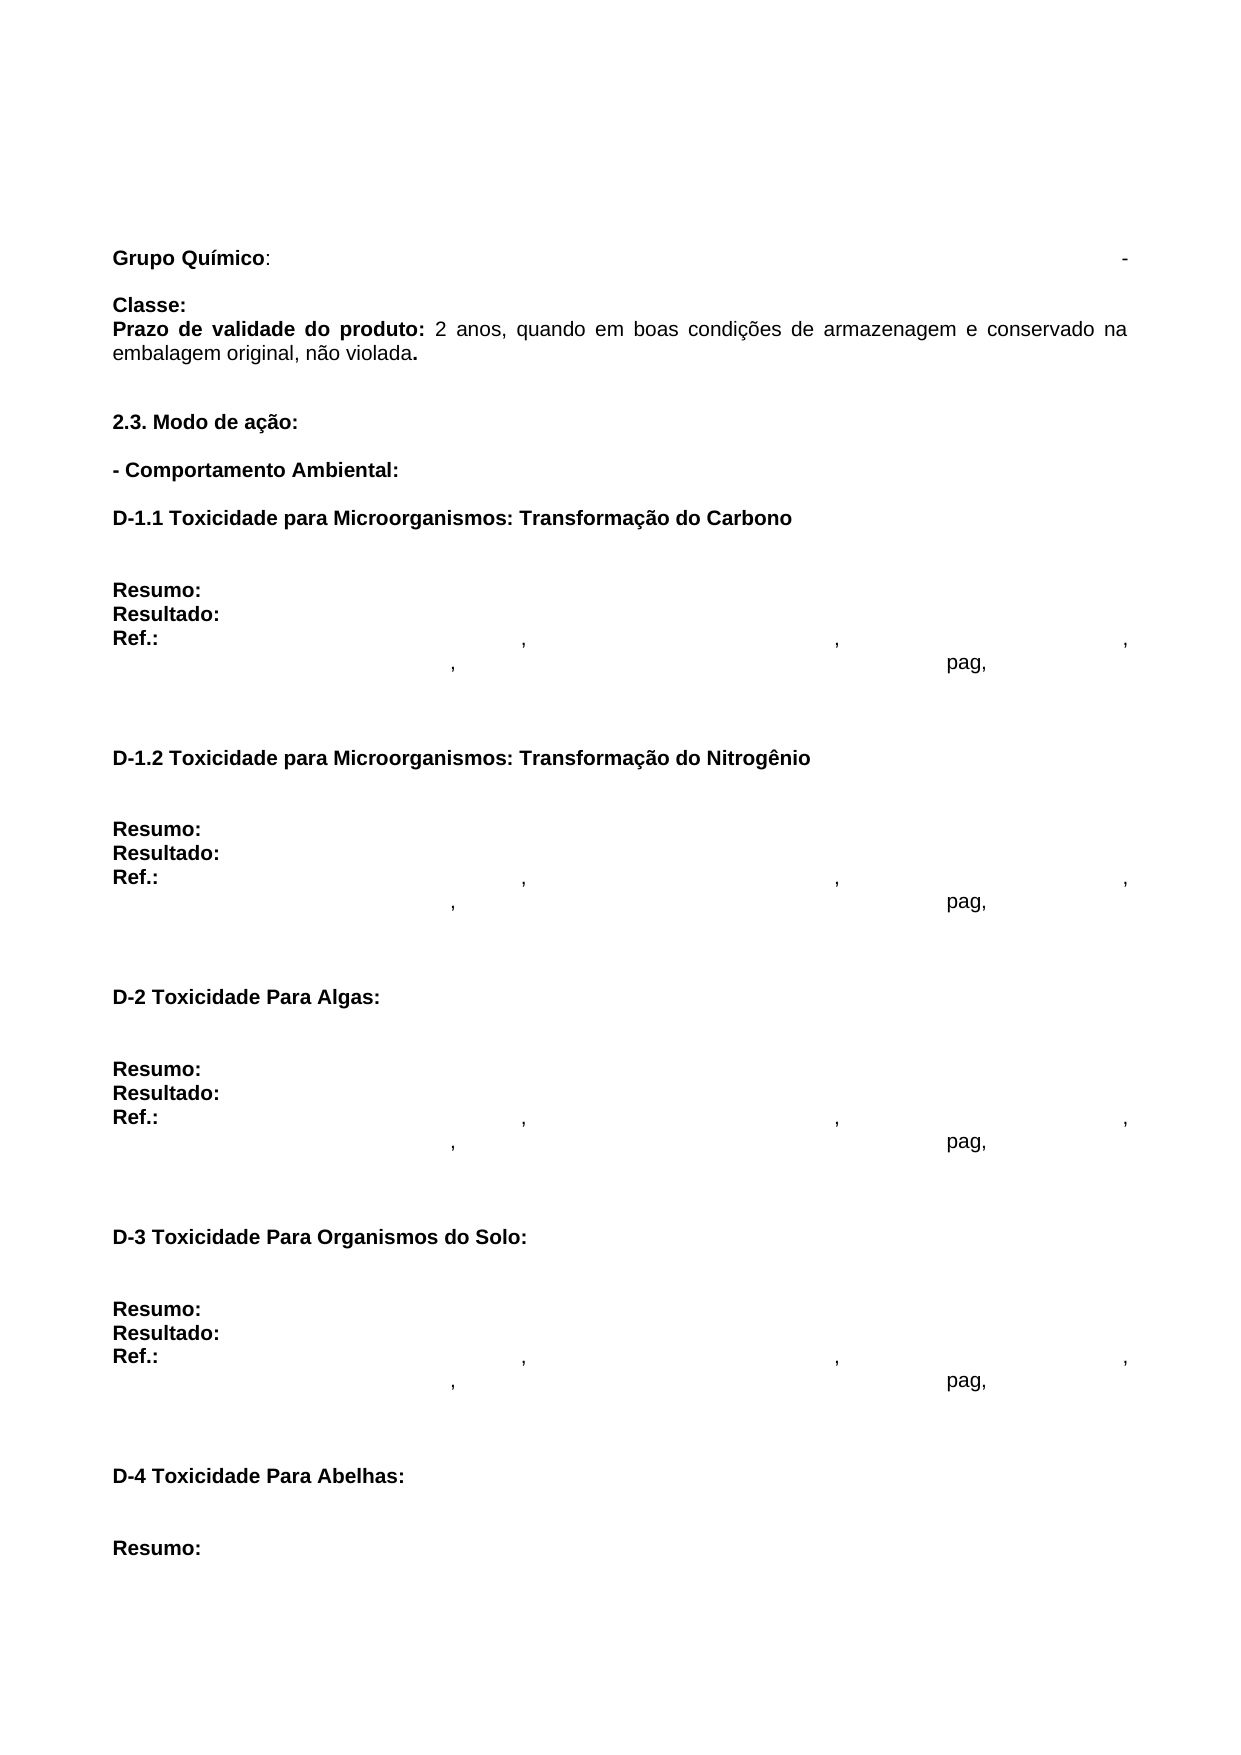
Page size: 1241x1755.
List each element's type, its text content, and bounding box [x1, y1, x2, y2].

text Resultado: <insert_html(study.result_pt)> [112, 1081, 1128, 1105]
text Resultado: <insert_html(study.result_pt)> [112, 1320, 1128, 1344]
text Resumo: <insert_html(study.summary_pt)> [112, 1536, 1128, 1560]
text Resumo: <insert_html(study.summary_pt)> [112, 1057, 1128, 1081]
list D-1.2 Toxicidade para Microorganismos: Transformação do Nitrogênio [112, 745, 1128, 769]
list Ref.: <study.reference>, <study.name>,<study.laboratory_id.name>, <study.director_author_id.name>, <study.number_of_pages> pag, <if test="study.end_date"><formatLang(study.end_date,date=True)></if> [112, 1344, 1128, 1416]
list Prazo de validade do produto: 2 anos, quando em boas condições de armazenagem e conservado na embalagem original, não violada. [112, 317, 1128, 365]
text Resultado: <insert_html(study.result_pt)> [112, 602, 1128, 626]
list D-1.1 Toxicidade para Microorganismos: Transformação do Carbono [112, 506, 1128, 530]
text Resumo: <insert_html(study.summary_pt)> [112, 1296, 1128, 1320]
text </for> [112, 1201, 1128, 1224]
list D-2 Toxicidade Para Algas: [112, 985, 1128, 1009]
text Resultado: <insert_html(study.result_pt)> [112, 841, 1128, 865]
list Classe: <o.agronomic_class_id.name> [112, 293, 1128, 317]
list - Comportamento Ambiental: [112, 458, 1128, 482]
list Ref.: <study.reference>, <study.name>,<study.laboratory_id.name>, <study.director_author_id.name>, <study.number_of_pages> pag, <if test="study.end_date"><formatLang(study.end_date,date=True)></if> [112, 1105, 1128, 1177]
list D-4 Toxicidade Para Abelhas: [112, 1464, 1128, 1488]
text <for each="study in studies(o, 'Toxicidade para algas')"> [112, 1033, 1128, 1057]
list Ref.: <study.reference>, <study.name>,<study.laboratory_id.name>, <study.director_author_id.name>, <study.number_of_pages> pag, <if test="study.end_date"><formatLang(study.end_date,date=True)></if> [112, 626, 1128, 697]
text <for each="study in studies(o, 'Toxicidade para microorganismos - Ciclo do Carbono')"> [112, 793, 1128, 817]
text Grupo Químico: <for each="ing in cqqs(o,'chemical')"> <ing.ingredient_id.ingredient_group_id.name> - </for> [112, 245, 1128, 293]
text </for> [157, 721, 1128, 745]
text Resumo: <insert_html(study.summary_pt)> [112, 817, 1128, 841]
list Ref.: <study.reference>, <study.name>,<study.laboratory_id.name>, <study.director_author_id.name>, <study.number_of_pages> pag, <if test="study.end_date"><formatLang(study.end_date,date=True)></if> [112, 865, 1128, 937]
subtitle 2.3. Modo de ação: [112, 410, 1128, 434]
text <for each="study in studies(o, 'Toxicidade para microorganismos - Ciclo de Nitrogênio')"> [112, 554, 1128, 578]
text <for each="study in studies(o, 'Toxicidade para abelhas')"> [112, 1512, 1128, 1536]
text </for> [112, 961, 1128, 985]
text </for> [112, 1440, 1128, 1464]
text Resumo: <insert_html(study.summary_pt)> [112, 578, 1128, 602]
list D-3 Toxicidade Para Organismos do Solo: [112, 1224, 1128, 1248]
text <for each="study in studies(o, 'Toxicidade para organismos do solo')"> [112, 1272, 1128, 1296]
